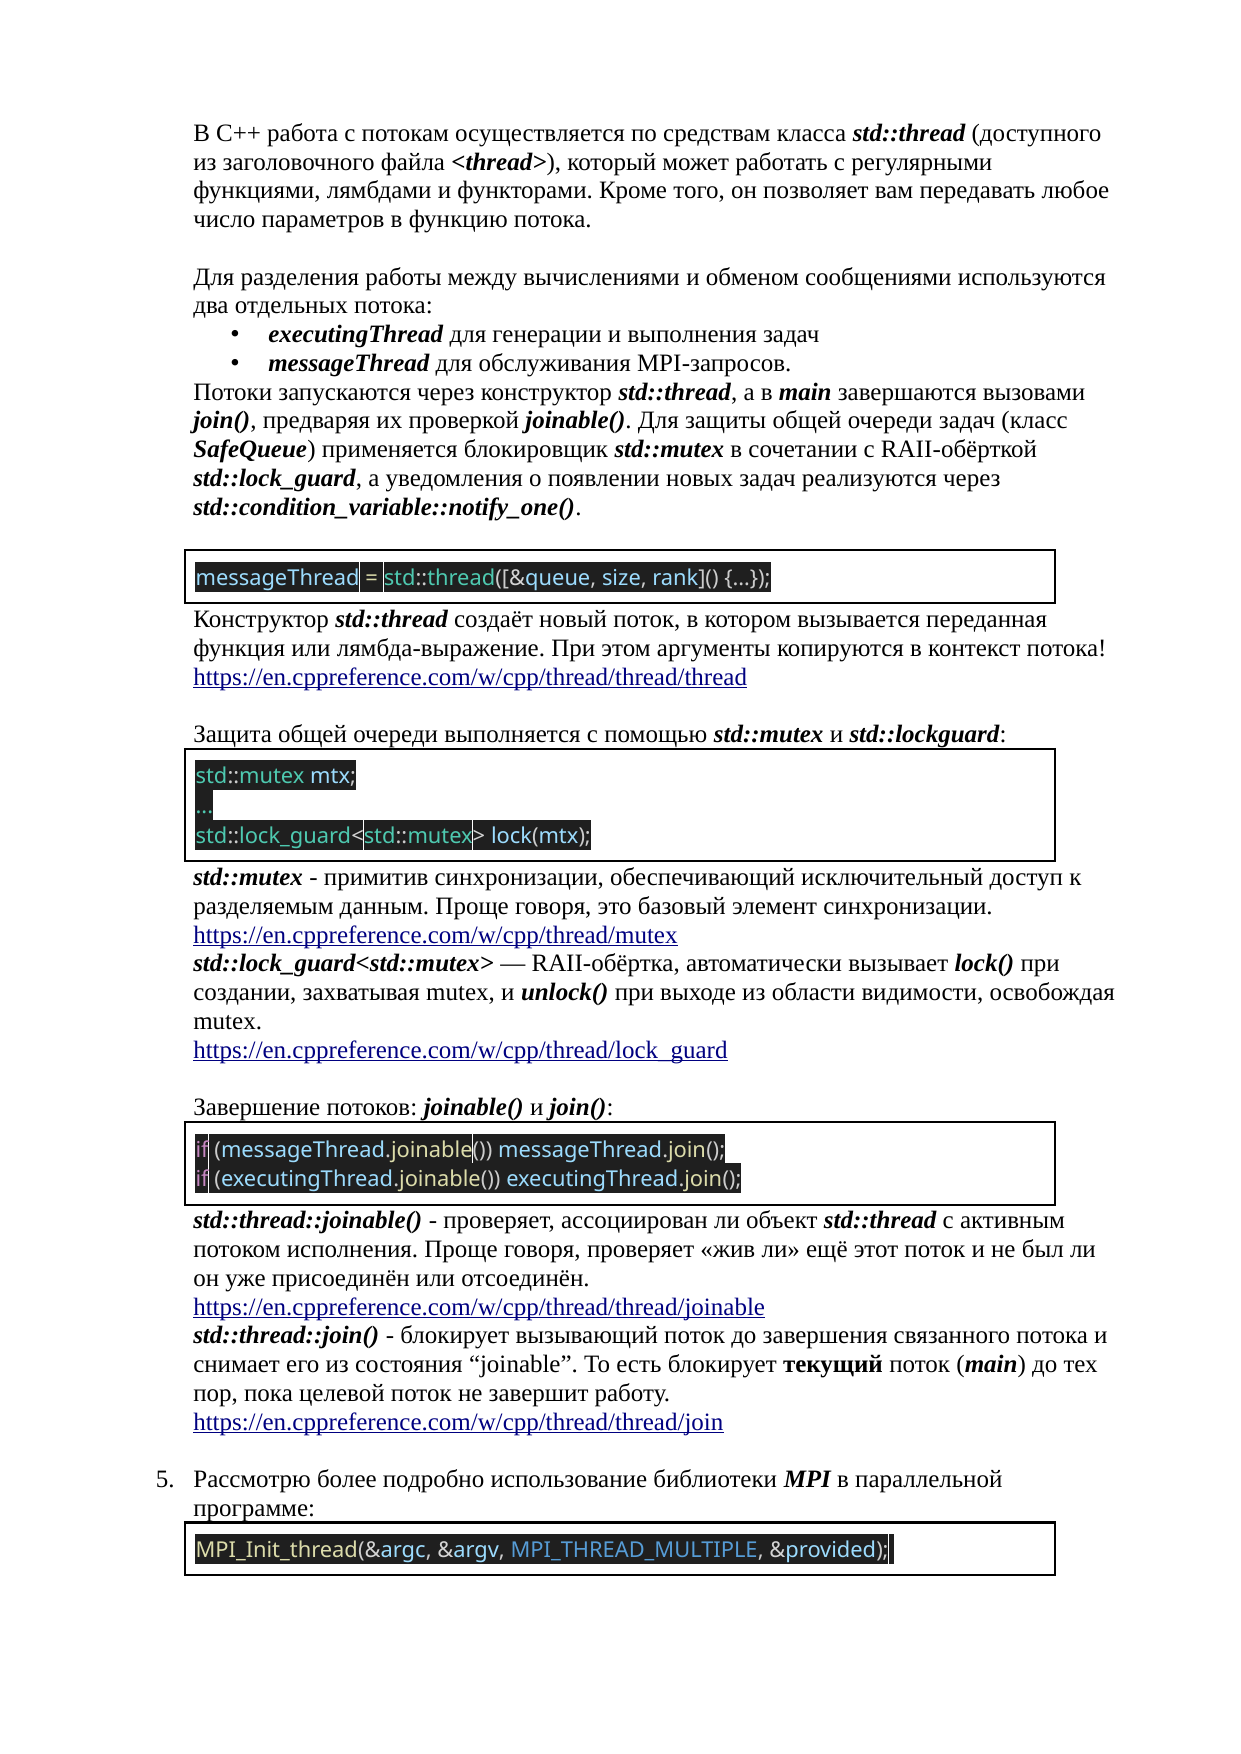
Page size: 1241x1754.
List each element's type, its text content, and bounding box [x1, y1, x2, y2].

text https://en.cppreference.com/w/cpp/thread/thread/joinable [193, 1292, 1122, 1321]
table_header MPI_Init_thread(&argc, &argv, MPI_THREAD_MULTIPLE, &provided); [186, 1524, 1054, 1574]
text Конструктор std::thread создаёт новый поток, в котором вызывается переданная функция или лямбда-вырaжение. При этом аргументы копируются в контекст потока! [193, 604, 1122, 662]
list Потоки запускаются через конструктор std::thread, а в main завершаются вызовами join(), предваряя их проверкой joinable(). Для защиты общей очереди задач (класс SafeQueue) применяется блокировщик std::mutex в сочетании с RAII‑обёрткой std::lock_guard, а уведомления о появлении новых задач реализуются через std::condition_variable::notify_one(). [156, 377, 1122, 521]
table_header if (messageThread.joinable()) messageThread.join(); if (executingThread.joinable()) executingThread.join(); [186, 1123, 1054, 1203]
text В С++ работа с потокам осуществляется по средствам класса std::thread (доступного из заголовочного файла <thread>), который может работать с регулярными функциями, лямбдами и функторами. Кроме того, он позволяет вам передавать любое число параметров в функцию потока. [193, 118, 1122, 233]
text Завершение потоков: joinable() и join(): [193, 1092, 1122, 1121]
text std::thread::joinable() - проверяет, ассоциирован ли объект std::thread с активным потоком исполнения. Проще говоря, проверяет «жив ли» ещё этот поток и не был ли он уже присоединён или отсоединён. [193, 1206, 1122, 1292]
list executingThread для генерации и выполнения задач [231, 319, 1122, 348]
text std::mutex - примитив синхронизации, обеспечивающий исключительный доступ к разделяемым данным. Проще говоря, это базовый элемент синхронизации. [193, 862, 1122, 920]
text https://en.cppreference.com/w/cpp/thread/thread/thread [193, 662, 1122, 690]
text std::thread::join() - блокирует вызывающий поток до завершения связанного потока и снимает его из состояния “joinable”. То есть блокирует текущий поток (main) до тех пор, пока целевой поток не завершит работу. [193, 1321, 1122, 1407]
text https://en.cppreference.com/w/cpp/thread/lock_guard [193, 1035, 1122, 1063]
text https://en.cppreference.com/w/cpp/thread/thread/join [193, 1407, 1122, 1436]
table_header messageThread = std::thread([&queue, size, rank]() {…}); [186, 551, 1054, 602]
text https://en.cppreference.com/w/cpp/thread/mutex [193, 920, 1122, 948]
list Рассмотрю более подробно использование библиотеки MPI в параллельной программе: [156, 1464, 1122, 1521]
text std::lock_guard<std::mutex> — RAII‑обёртка, автоматически вызывает lock() при создании, захватывая mutex, и unlock() при выходе из области видимости, освобождая mutex. [193, 948, 1122, 1035]
text Защита общей очереди выполняется с помощью std::mutex и std::lockguard: [193, 719, 1122, 748]
text Для разделения работы между вычислениями и обменом сообщениями используются два отдельных потока: [193, 262, 1122, 319]
list messageThread для обслуживания MPI‑запросов. [231, 348, 1122, 377]
table_header std::mutex mtx; ... std::lock_guard<std::mutex> lock(mtx); [186, 750, 1054, 860]
